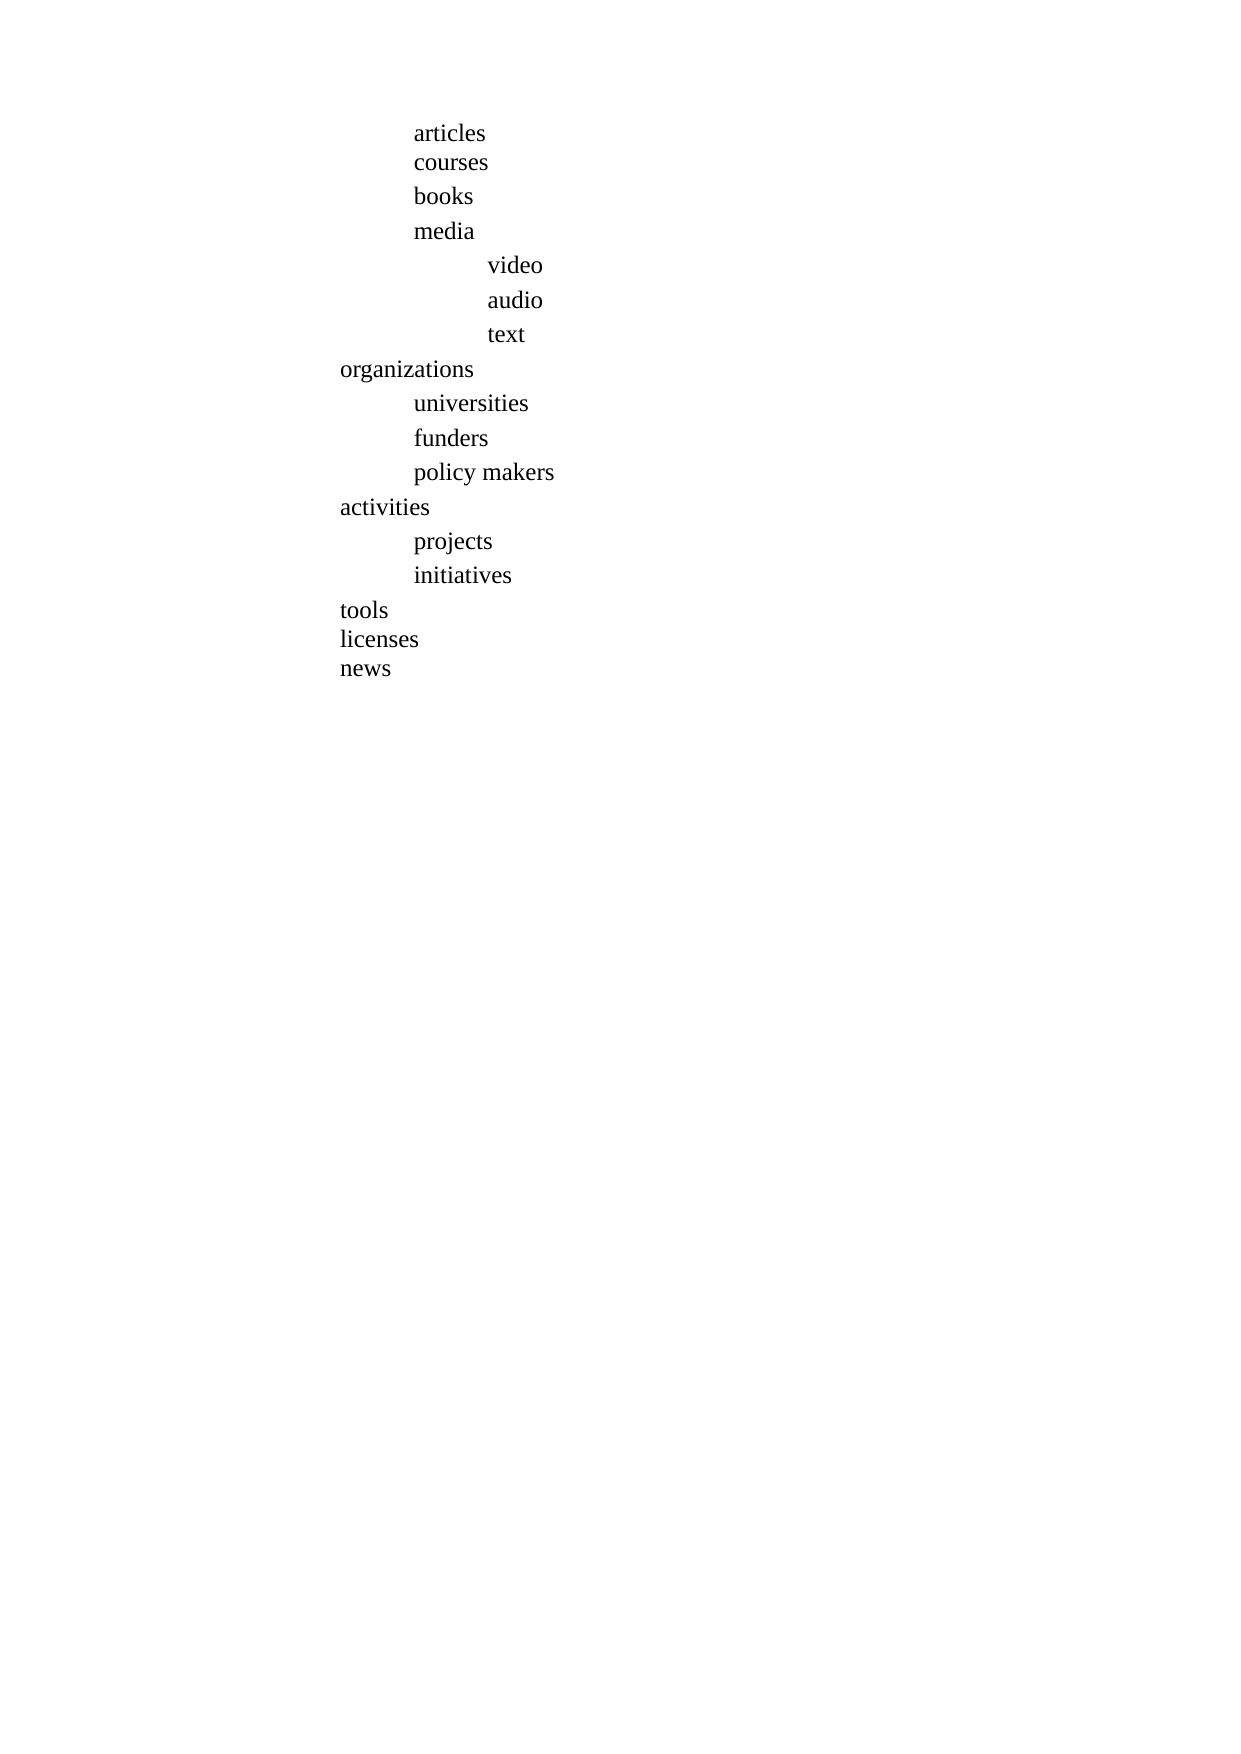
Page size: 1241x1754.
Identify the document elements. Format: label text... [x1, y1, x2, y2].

text books [192, 181, 1122, 210]
text projects [192, 526, 1122, 555]
text media [192, 216, 1122, 244]
text video [192, 250, 1122, 279]
text tools [192, 595, 1122, 624]
text activities [192, 492, 1122, 520]
text organizations [192, 354, 1122, 382]
text articles [413, 118, 1122, 147]
text licenses [118, 624, 1122, 653]
text universities [192, 388, 1122, 417]
text text [192, 319, 1122, 348]
text audio [192, 285, 1122, 313]
text initiatives [192, 561, 1122, 589]
text funders [192, 423, 1122, 451]
text policy makers [192, 457, 1122, 486]
text courses [192, 147, 1122, 176]
text news [118, 653, 1122, 681]
